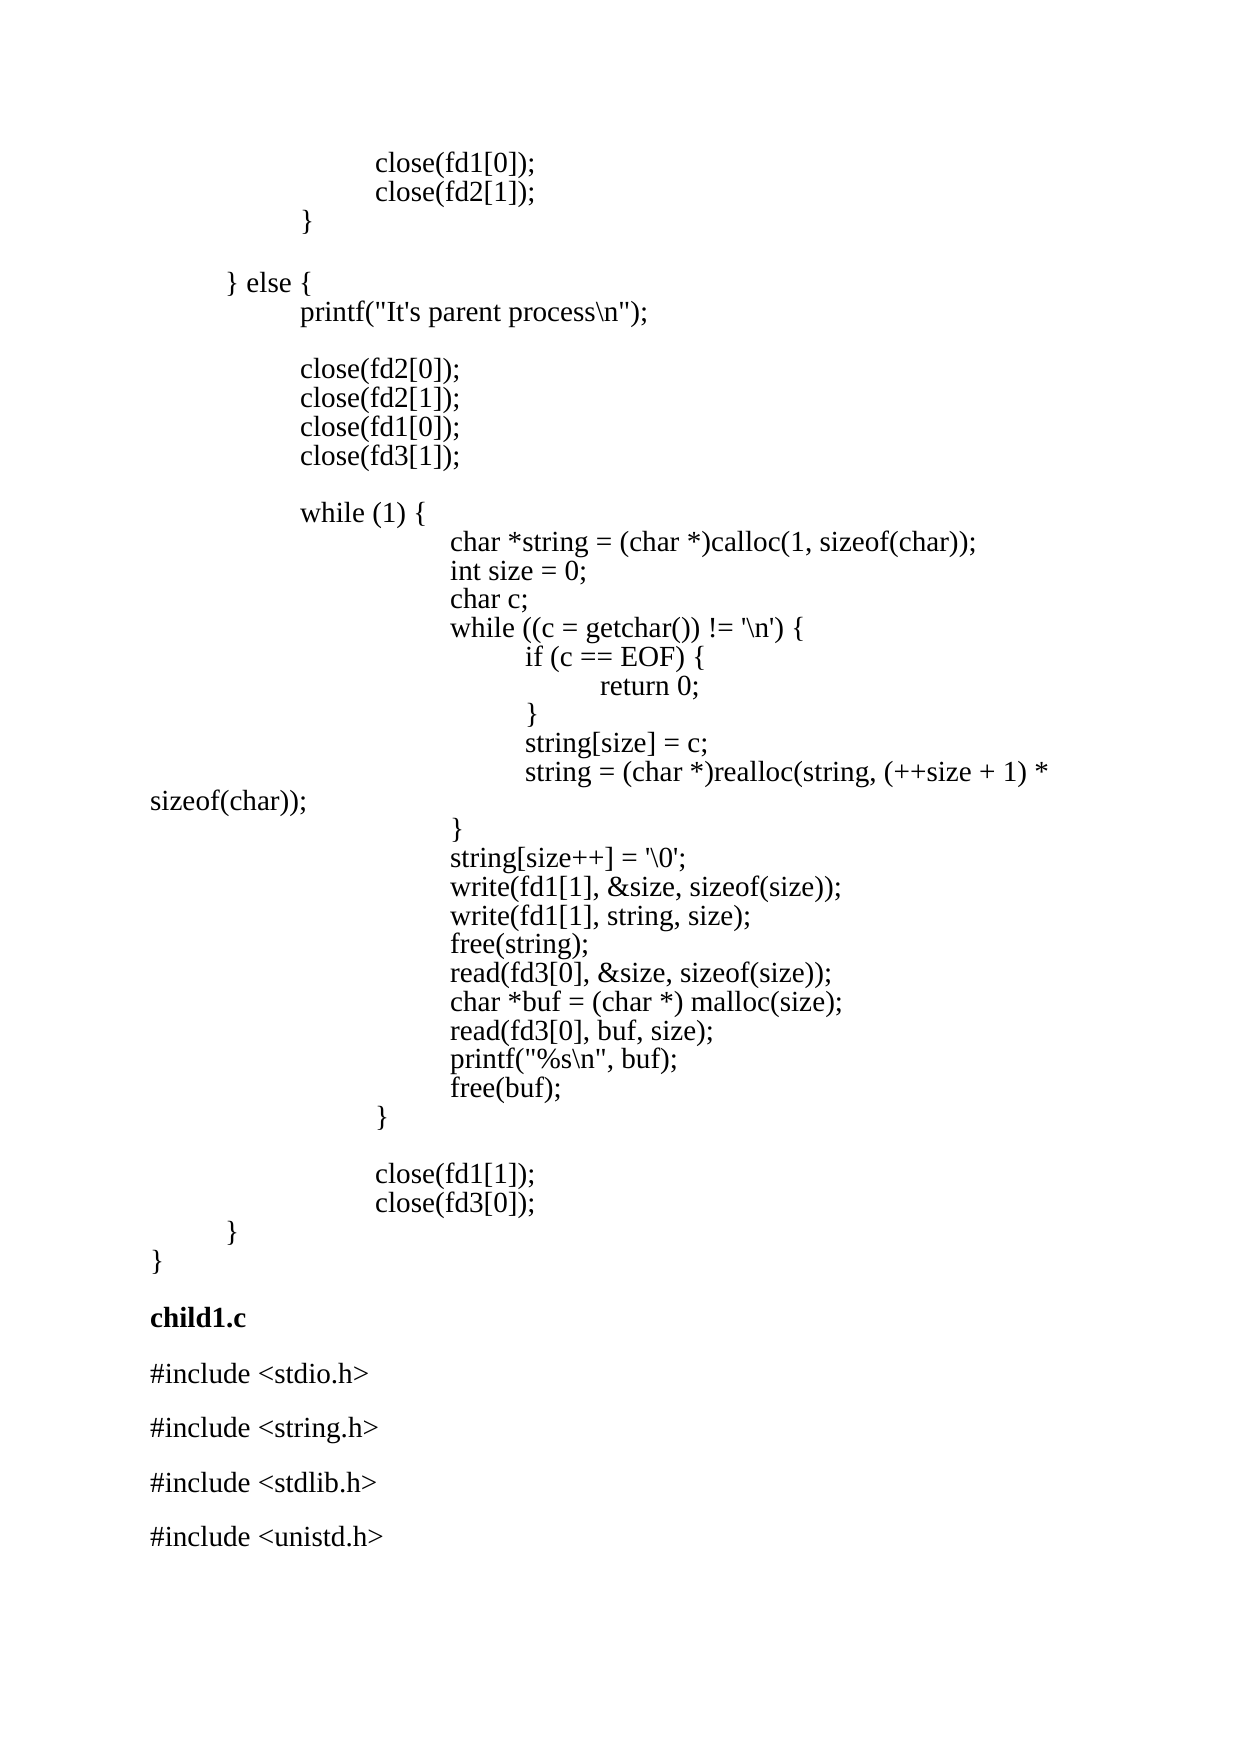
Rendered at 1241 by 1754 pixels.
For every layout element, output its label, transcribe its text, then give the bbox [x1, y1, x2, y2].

text string[size] = c; [150, 730, 1090, 758]
text char c; [150, 586, 1090, 615]
text return 0; [150, 672, 1090, 701]
text } [150, 701, 1090, 730]
text close(fd1[0]); [150, 413, 1090, 442]
text free(buf); [150, 1075, 1090, 1103]
text free(string); [150, 931, 1090, 960]
text close(fd3[0]); [150, 1190, 1090, 1218]
text } [150, 1218, 1090, 1247]
text #include <string.h> [150, 1417, 1090, 1442]
text while ((c = getchar()) != '\n') { [150, 615, 1090, 643]
text close(fd2[0]); [150, 356, 1090, 385]
text printf("It's parent process\n"); [150, 298, 1090, 327]
text if (c == EOF) { [150, 643, 1090, 672]
text read(fd3[0], buf, size); [150, 1017, 1090, 1046]
text } child1.c [150, 1247, 1090, 1333]
text close(fd2[1]); [150, 179, 1090, 207]
text string = (char *)realloc(string, (++size + 1) * sizeof(char)); [150, 758, 1090, 816]
text #include <stdlib.h> [150, 1472, 1090, 1497]
text close(fd1[0]); [150, 150, 1090, 179]
text char *buf = (char *) malloc(size); [150, 988, 1090, 1017]
text #include <unistd.h> [150, 1526, 1090, 1551]
text close(fd1[1]); [150, 1161, 1090, 1190]
text string[size++] = '\0'; [150, 845, 1090, 873]
text write(fd1[1], string, size); [150, 902, 1090, 931]
text } [150, 816, 1090, 845]
text while (1) { [150, 500, 1090, 528]
text close(fd2[1]); [150, 385, 1090, 413]
text close(fd3[1]); [150, 442, 1090, 471]
text } [150, 207, 1090, 236]
text write(fd1[1], &size, sizeof(size)); [150, 873, 1090, 902]
text #include <stdio.h> [150, 1363, 1090, 1388]
text } [150, 1103, 1090, 1132]
text int size = 0; [150, 557, 1090, 586]
text printf("%s\n", buf); [150, 1046, 1090, 1075]
text } else { [150, 270, 1090, 298]
text read(fd3[0], &size, sizeof(size)); [150, 960, 1090, 988]
text char *string = (char *)calloc(1, sizeof(char)); [150, 528, 1090, 557]
